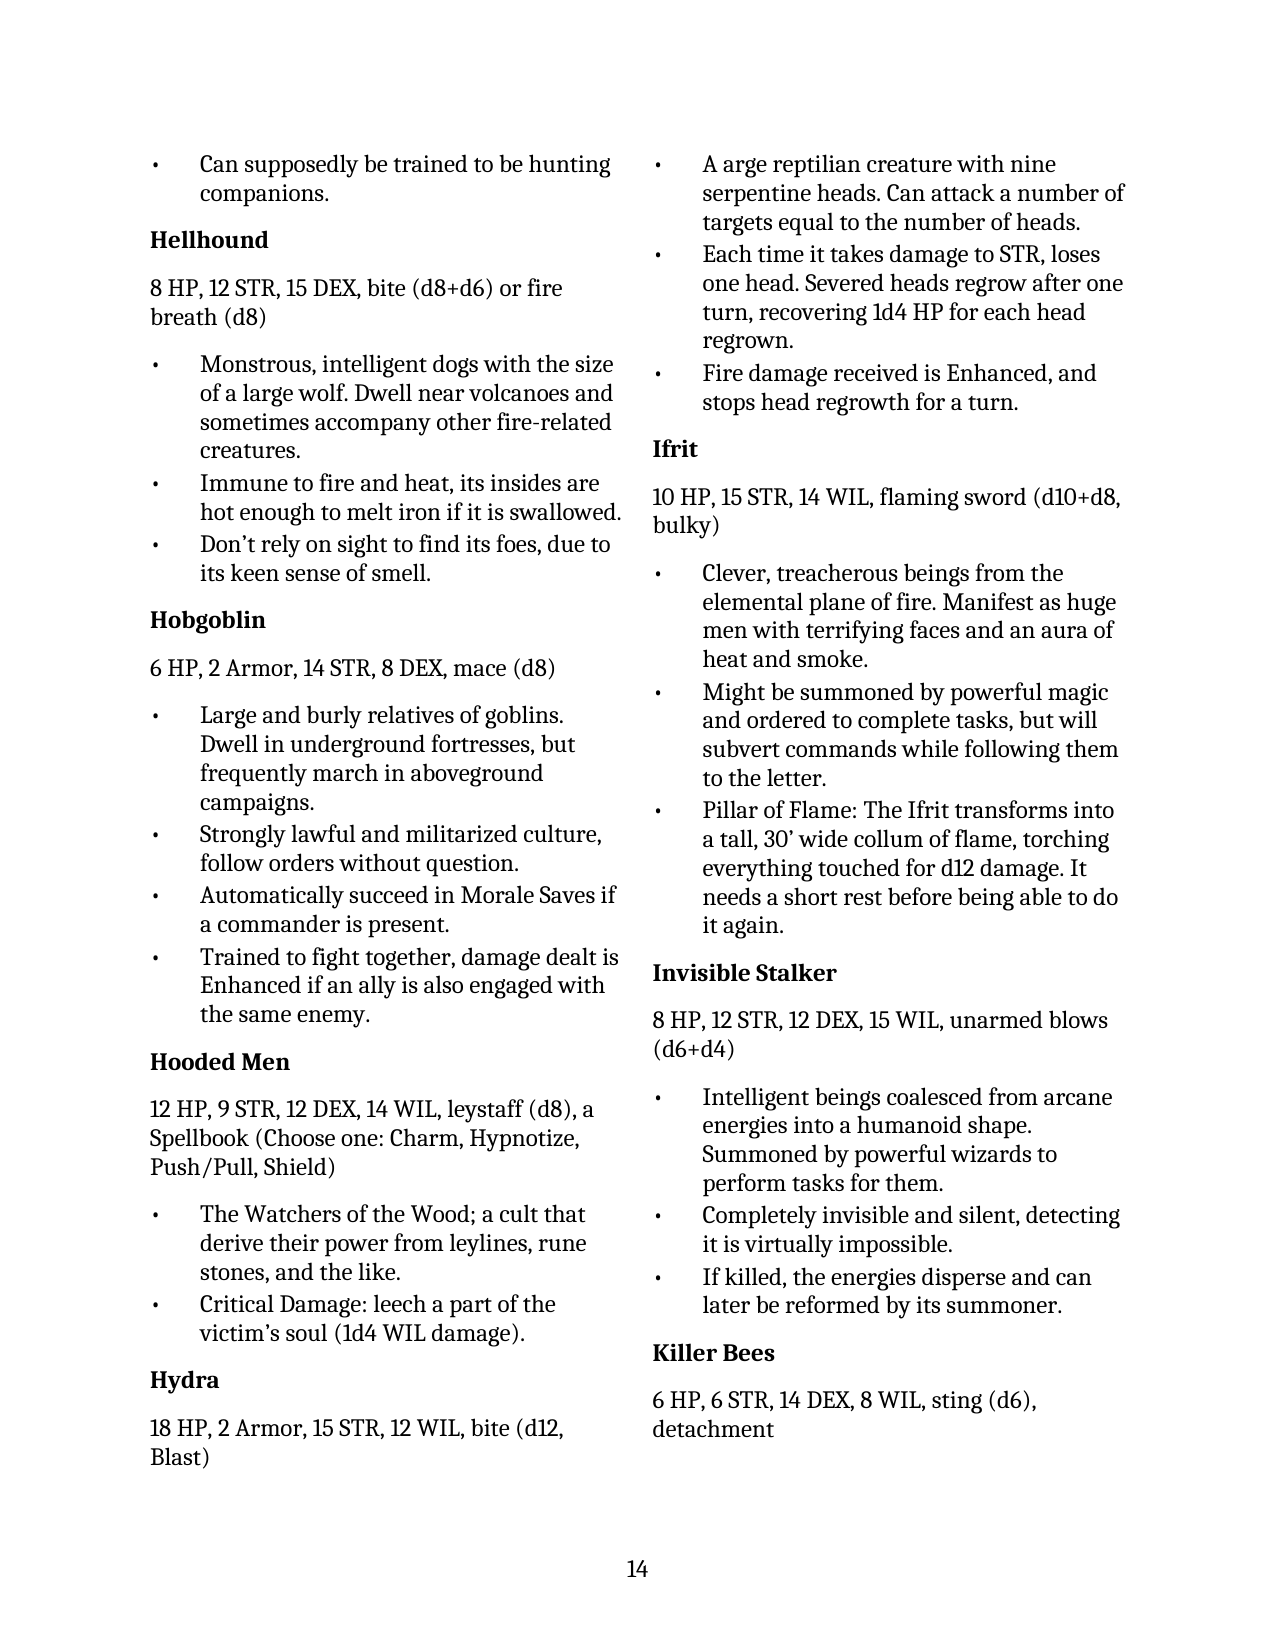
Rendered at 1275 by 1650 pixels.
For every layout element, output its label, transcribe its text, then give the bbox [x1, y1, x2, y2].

list Can supposedly be trained to be hunting companions. [150, 150, 622, 207]
list Automatically succeed in Morale Saves if a commander is present. [150, 881, 622, 939]
list Pillar of Flame: The Ifrit transforms into a tall, 30’ wide collum of flame, torching everything touched for d12 damage. It needs a short rest before being able to do it again. [652, 796, 1125, 940]
text Hydra [150, 1366, 622, 1395]
text Invisible Stalker [652, 959, 1125, 987]
list Trained to fight together, damage dealt is Enhanced if an ally is also engaged with the same enemy. [150, 942, 622, 1029]
text Hobgoblin [150, 606, 622, 635]
list Don’t rely on sight to find its foes, due to its keen sense of smell. [150, 530, 622, 587]
text Ifrit [652, 435, 1125, 464]
list If killed, the energies disperse and can later be reformed by its summoner. [652, 1262, 1125, 1320]
list Strongly lawful and militarized culture, follow orders without question. [150, 820, 622, 877]
list Clever, treacherous beings from the elemental plane of fire. Manifest as huge men with terrifying faces and an aura of heat and smoke. [652, 559, 1125, 674]
text 8 HP, 12 STR, 15 DEX, bite (d8+d6) or fire breath (d8) [150, 274, 622, 331]
list Might be summoned by powerful magic and ordered to complete tasks, but will subvert commands while following them to the letter. [652, 677, 1125, 792]
list Immune to fire and heat, its insides are hot enough to melt iron if it is swallowed. [150, 469, 622, 526]
text 6 HP, 2 Armor, 14 STR, 8 DEX, mace (d8) [150, 654, 622, 682]
text Hellhound [150, 226, 622, 255]
list Large and burly relatives of goblins. Dwell in underground fortresses, but frequently march in aboveground campaigns. [150, 701, 622, 816]
text Hooded Men [150, 1047, 622, 1076]
text 8 HP, 12 STR, 12 DEX, 15 WIL, unarmed blows (d6+d4) [652, 1006, 1125, 1064]
list Completely invisible and silent, detecting it is virtually impossible. [652, 1201, 1125, 1259]
list Critical Damage: leech a part of the victim’s soul (1d4 WIL damage). [150, 1290, 622, 1347]
text 18 HP, 2 Armor, 15 STR, 12 WIL, bite (d12, Blast) [150, 1414, 622, 1471]
text 6 HP, 6 STR, 14 DEX, 8 WIL, sting (d6), detachment [652, 1386, 1125, 1444]
text 10 HP, 15 STR, 14 WIL, flaming sword (d10+d8, bulky) [652, 482, 1125, 540]
list A arge reptilian creature with nine serpentine heads. Can attack a number of targets equal to the number of heads. [652, 150, 1125, 236]
text 12 HP, 9 STR, 12 DEX, 14 WIL, leystaff (d8), a Spellbook (Choose one: Charm, Hypnotize, Push/Pull, Shield) [150, 1095, 622, 1181]
text Killer Bees [652, 1339, 1125, 1367]
list Monstrous, intelligent dogs with the size of a large wolf. Dwell near volcanoes and sometimes accompany other fire-related creatures. [150, 350, 622, 465]
list Each time it takes damage to STR, loses one head. Severed heads regrow after one turn, recovering 1d4 HP for each head regrown. [652, 240, 1125, 355]
list Intelligent beings coalesced from arcane energies into a humanoid shape. Summoned by powerful wizards to perform tasks for them. [652, 1082, 1125, 1197]
list Fire damage received is Enhanced, and stops head regrowth for a turn. [652, 359, 1125, 416]
list The Watchers of the Wood; a cult that derive their power from leylines, rune stones, and the like. [150, 1200, 622, 1286]
